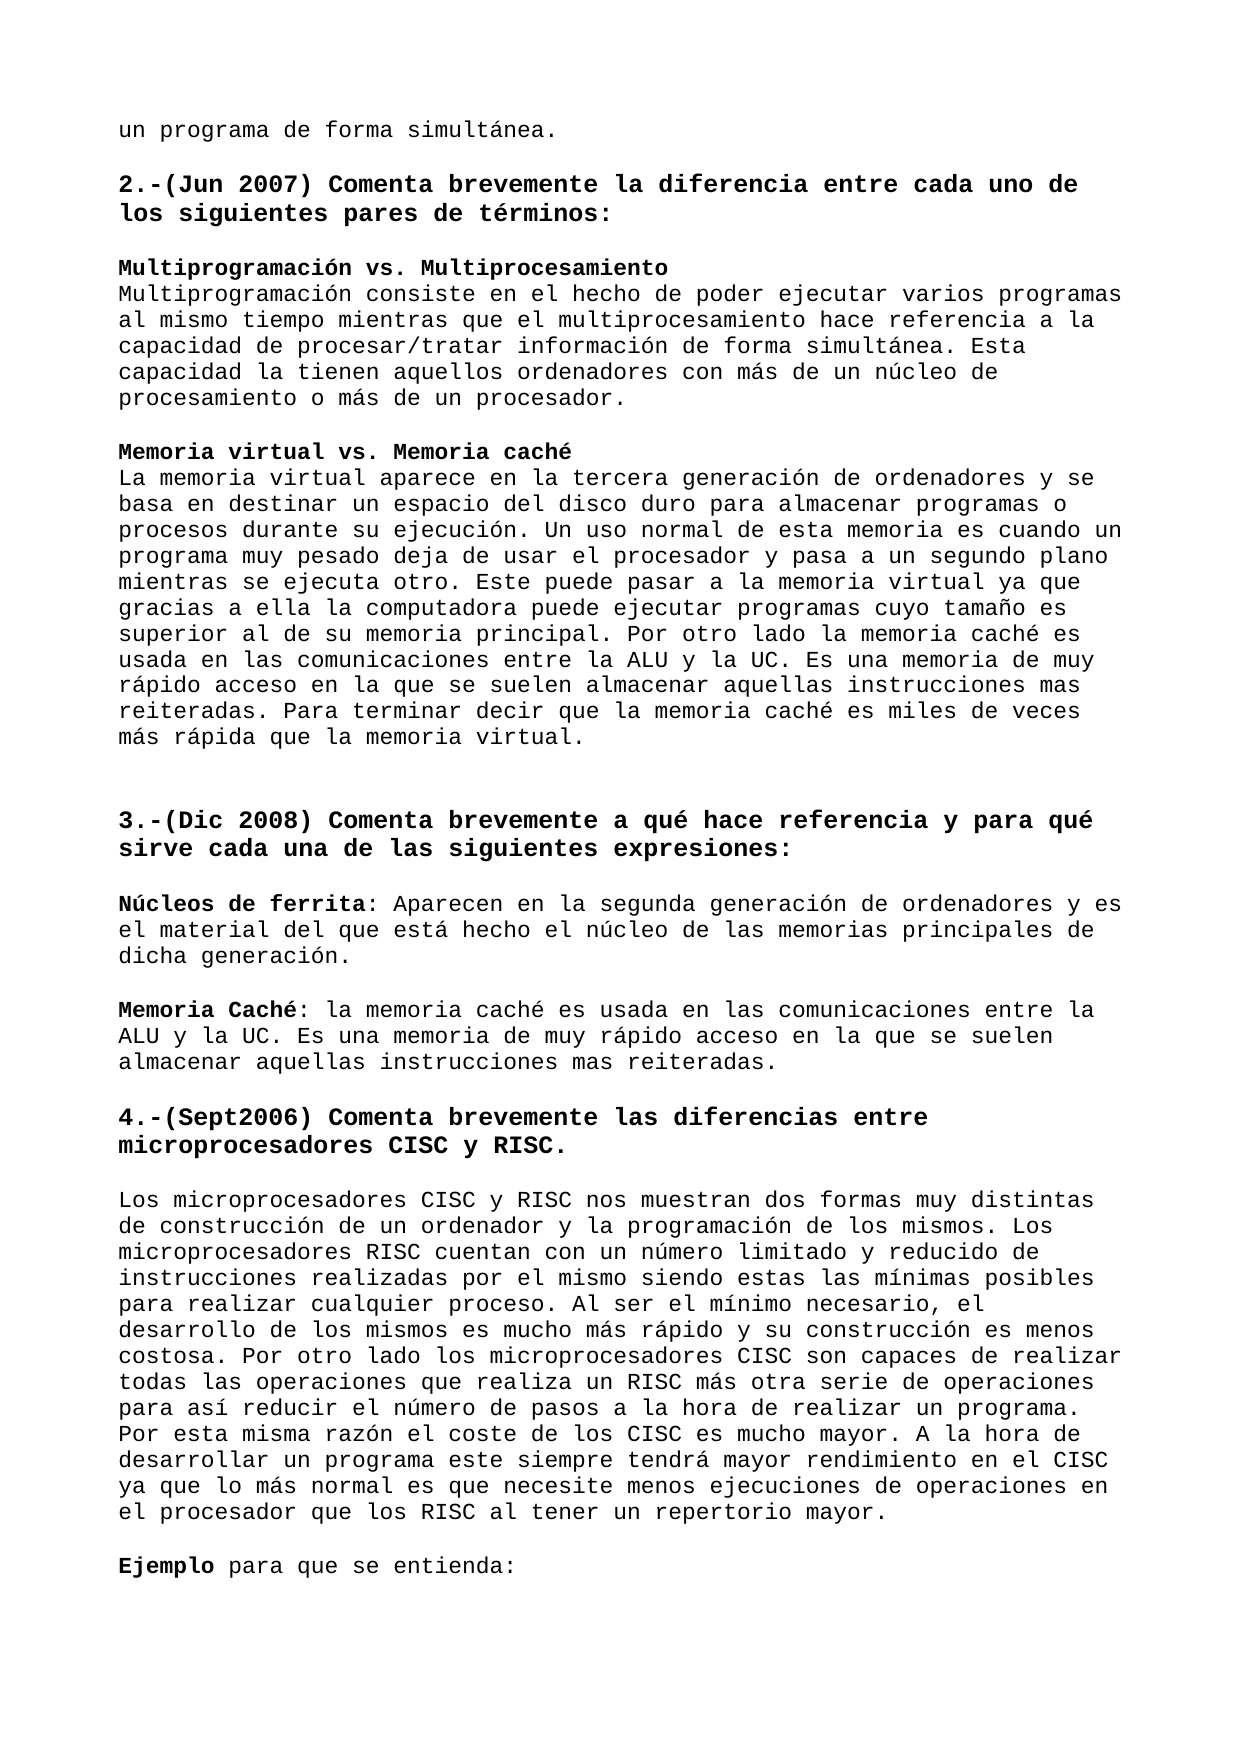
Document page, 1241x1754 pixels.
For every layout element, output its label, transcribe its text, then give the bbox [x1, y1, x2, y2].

text 2.-(Jun 2007) Comenta brevemente la diferencia entre cada uno de los siguientes pares de términos: [118, 172, 1122, 229]
text La memoria virtual aparece en la tercera generación de ordenadores y se basa en destinar un espacio del disco duro para almacenar programas o procesos durante su ejecución. Un uso normal de esta memoria es cuando un programa muy pesado deja de usar el procesador y pasa a un segundo plano mientras se ejecuta otro. Este puede pasar a la memoria virtual ya que gracias a ella la computadora puede ejecutar programas cuyo tamaño es superior al de su memoria principal. Por otro lado la memoria caché es usada en las comunicaciones entre la ALU y la UC. Es una memoria de muy rápido acceso en la que se suelen almacenar aquellas instrucciones mas reiteradas. Para terminar decir que la memoria caché es miles de veces más rápida que la memoria virtual. [118, 466, 1122, 752]
text Memoria virtual vs. Memoria caché [118, 440, 1122, 466]
text Núcleos de ferrita: Aparecen en la segunda generación de ordenadores y es el material del que está hecho el núcleo de las memorias principales de dicha generación. [118, 892, 1122, 970]
text Memoria Caché: la memoria caché es usada en las comunicaciones entre la ALU y la UC. Es una memoria de muy rápido acceso en la que se suelen almacenar aquellas instrucciones mas reiteradas. [118, 998, 1122, 1076]
text Los microprocesadores CISC y RISC nos muestran dos formas muy distintas de construcción de un ordenador y la programación de los mismos. Los microprocesadores RISC cuentan con un número limitado y reducido de instrucciones realizadas por el mismo siendo estas las mínimas posibles para realizar cualquier proceso. Al ser el mínimo necesario, el desarrollo de los mismos es mucho más rápido y su construcción es menos costosa. Por otro lado los microprocesadores CISC son capaces de realizar todas las operaciones que realiza un RISC más otra serie de operaciones para así reducir el número de pasos a la hora de realizar un programa. Por esta misma razón el coste de los CISC es mucho mayor. A la hora de desarrollar un programa este siempre tendrá mayor rendimiento en el CISC ya que lo más normal es que necesite menos ejecuciones de operaciones en el procesador que los RISC al tener un repertorio mayor. [118, 1189, 1122, 1526]
text Multiprogramación vs. Multiprocesamiento [118, 257, 1122, 283]
text 4.-(Sept2006) Comenta brevemente las diferencias entre microprocesadores CISC y RISC. [118, 1104, 1122, 1161]
text un programa de forma simultánea. [118, 118, 1122, 144]
text Multiprogramación consiste en el hecho de poder ejecutar varios programas al mismo tiempo mientras que el multiprocesamiento hace referencia a la capacidad de procesar/tratar información de forma simultánea. Esta capacidad la tienen aquellos ordenadores con más de un núcleo de procesamiento o más de un procesador. [118, 283, 1122, 412]
text Ejemplo para que se entienda: [118, 1554, 1122, 1580]
text 3.-(Dic 2008) Comenta brevemente a qué hace referencia y para qué sirve cada una de las siguientes expresiones: [118, 808, 1122, 864]
